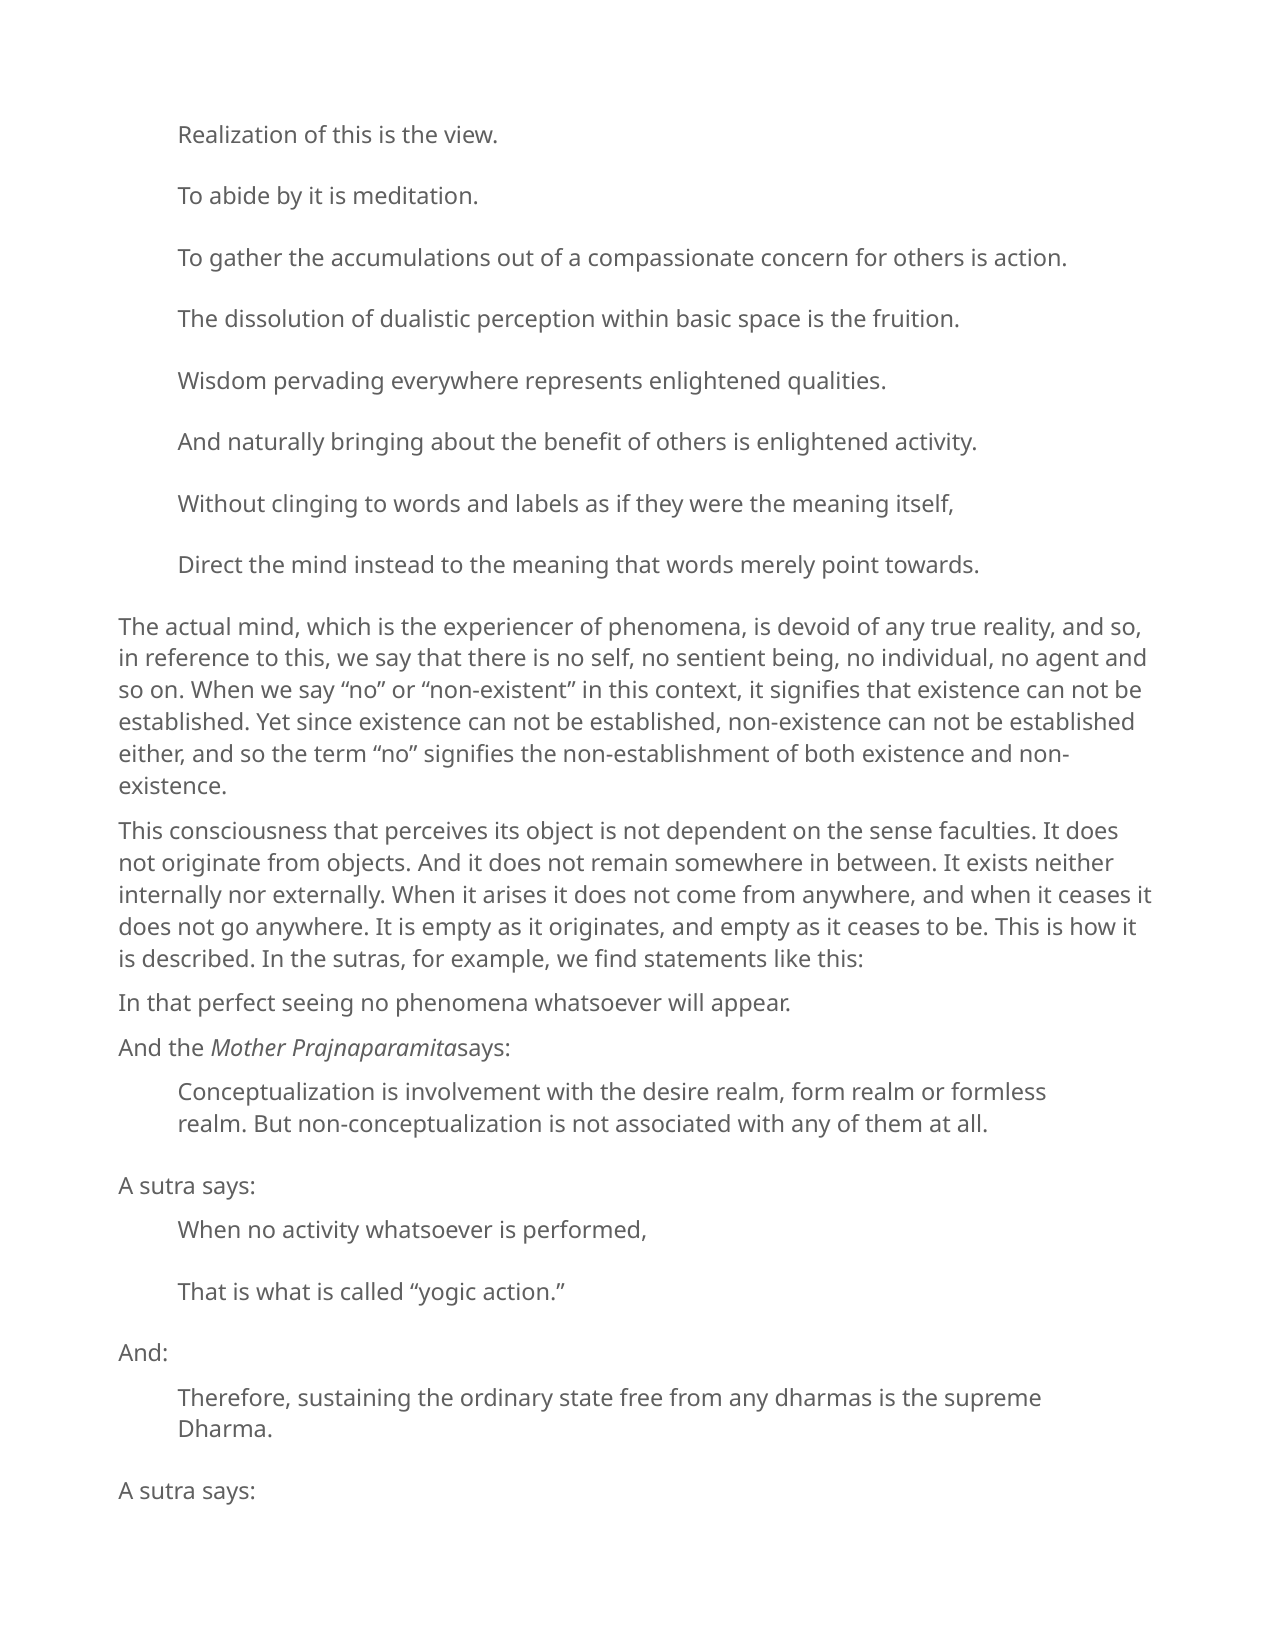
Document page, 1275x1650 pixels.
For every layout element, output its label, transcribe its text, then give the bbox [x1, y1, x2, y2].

text That is what is called “yogic action.” [177, 1275, 1098, 1307]
text And the Mother Prajnaparamitasays: [118, 1031, 1157, 1063]
text Therefore, sustaining the ordinary state free from any dharmas is the supreme Dharma. [177, 1381, 1098, 1445]
text Conceptualization is involvement with the desire realm, form realm or formless realm. But non-conceptualization is not associated with any of them at all. [177, 1076, 1098, 1139]
text When no activity whatsoever is performed, [177, 1213, 1098, 1245]
text Without clinging to words and labels as if they were the meaning itself, [177, 487, 1098, 519]
text To gather the accumulations out of a compassionate concern for others is action. [177, 241, 1098, 273]
text This consciousness that perceives its object is not dependent on the sense faculties. It does not originate from objects. And it does not remain somewhere in between. It exists neither internally nor externally. When it arises it does not come from anywhere, and when it ceases it does not go anywhere. It is empty as it originates, and empty as it ceases to be. This is how it is described. In the sutras, for example, we find statements like this: [118, 814, 1157, 974]
text The actual mind, which is the experiencer of phenomena, is devoid of any true reality, and so, in reference to this, we say that there is no self, no sentient being, no individual, no agent and so on. When we say “no” or “non-existent” in this context, it signifies that existence can not be established. Yet since existence can not be established, non-existence can not be established either, and so the term “no” signifies the non-establishment of both existence and non-existence. [118, 610, 1157, 802]
text Wisdom pervading everywhere represents enlightened qualities. [177, 364, 1098, 396]
text In that perfect seeing no phenomena whatsoever will appear. [118, 987, 1157, 1018]
text A sutra says: [118, 1169, 1157, 1201]
text The dissolution of dualistic perception within basic space is the fruition. [177, 302, 1098, 334]
text A sutra says: [118, 1474, 1157, 1506]
text And naturally bringing about the benefit of others is enlightened activity. [177, 425, 1098, 457]
text And: [118, 1336, 1157, 1368]
text To abide by it is meditation. [177, 179, 1098, 212]
text Realization of this is the view. [177, 118, 1098, 150]
text Direct the mind instead to the meaning that words merely point towards. [177, 548, 1098, 580]
